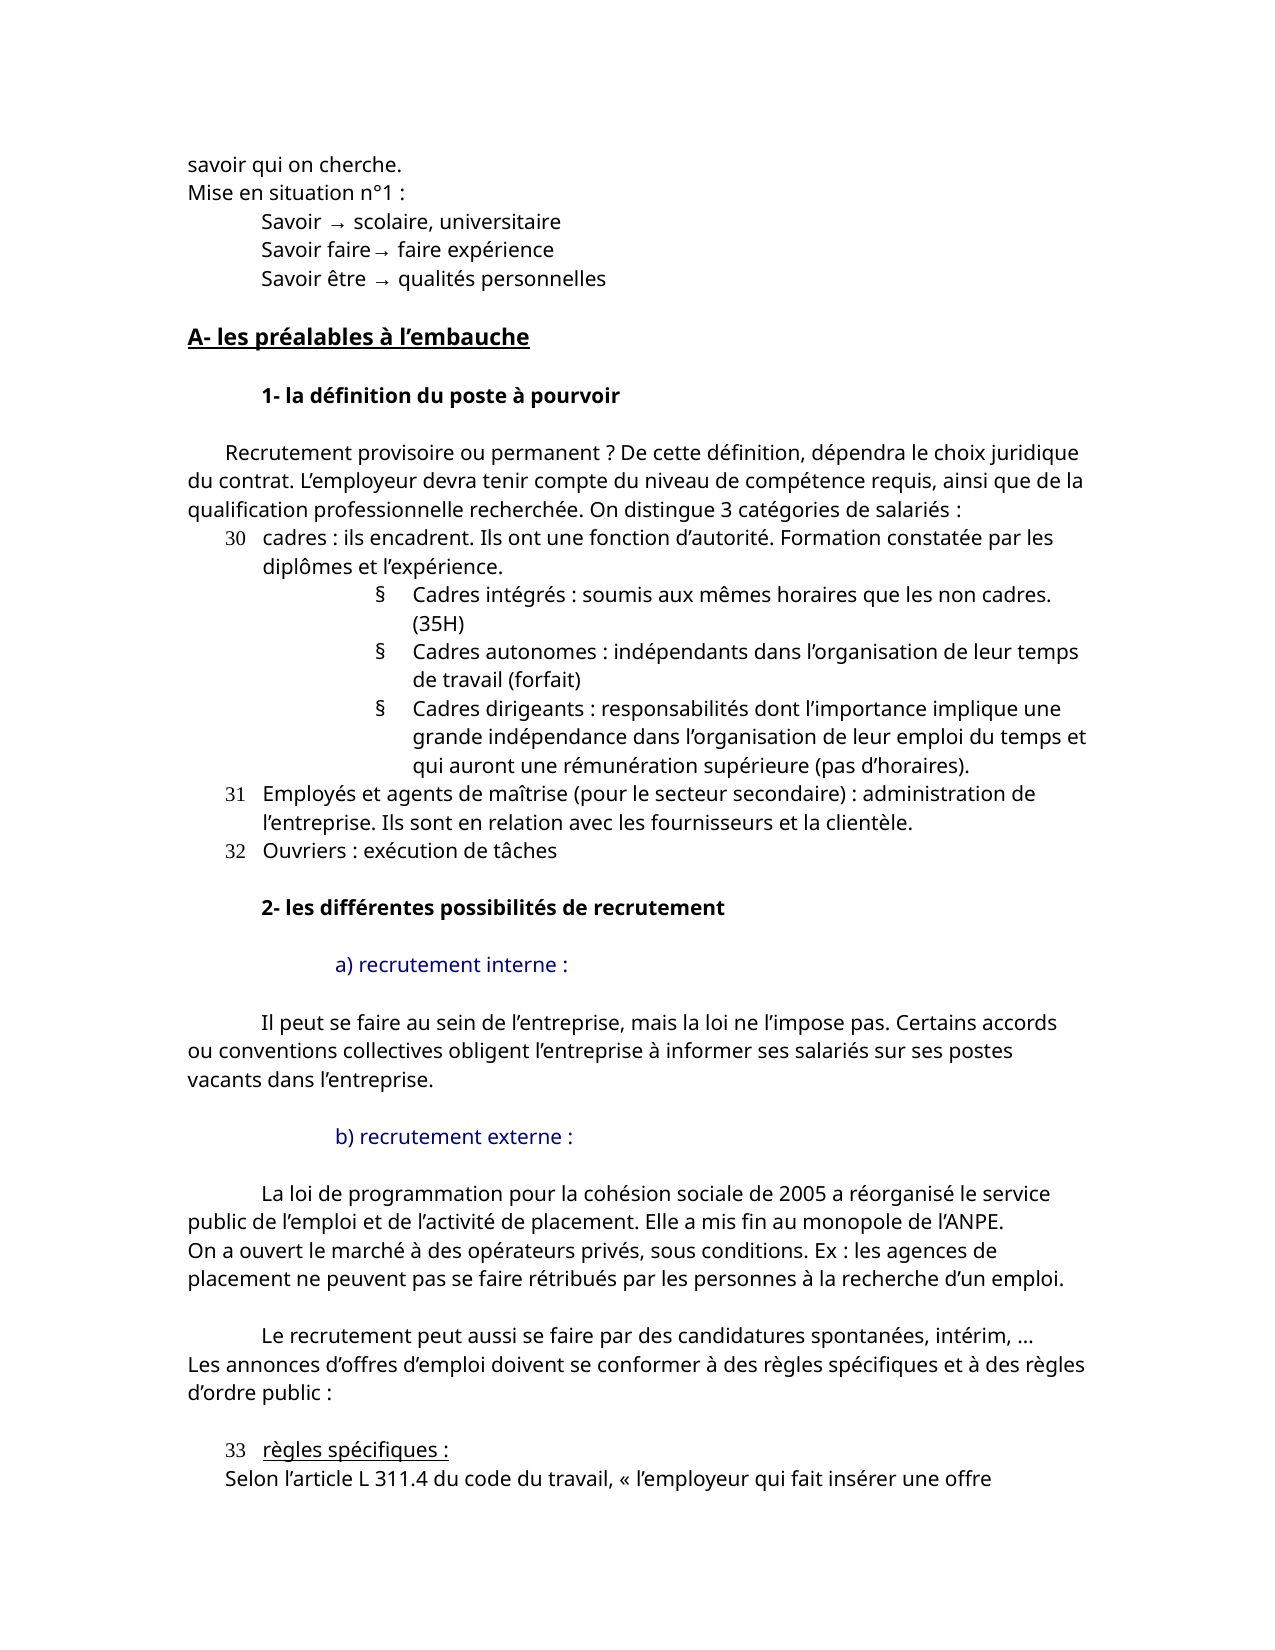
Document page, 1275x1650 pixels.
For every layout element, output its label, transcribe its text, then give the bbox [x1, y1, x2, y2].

text La loi de programmation pour la cohésion sociale de 2005 a réorganisé le service public de l’emploi et de l’activité de placement. Elle a mis fin au monopole de l’ANPE. [187, 1179, 1087, 1236]
text savoir qui on cherche. [187, 150, 1087, 178]
text Selon l’article L 311.4 du code du travail, « l’employeur qui fait insérer une offre [187, 1464, 1087, 1492]
list Ouvriers : exécution de tâches [225, 836, 1087, 865]
text § Cadres dirigeants : responsabilités dont l’importance implique une grande indépendance dans l’organisation de leur emploi du temps et qui auront une rémunération supérieure (pas d’horaires). [375, 694, 1087, 779]
text b) recrutement externe : [187, 1122, 1087, 1150]
list cadres : ils encadrent. Ils ont une fonction d’autorité. Formation constatée par les diplômes et l’expérience. [225, 523, 1087, 580]
list Employés et agents de maîtrise (pour le secteur secondaire) : administration de l’entreprise. Ils sont en relation avec les fournisseurs et la clientèle. [225, 779, 1087, 836]
text 2- les différentes possibilités de recrutement [187, 893, 1087, 922]
text Savoir faire→ faire expérience [187, 235, 1087, 264]
text Savoir être → qualités personnelles [187, 264, 1087, 292]
text 1- la définition du poste à pourvoir [187, 381, 1087, 409]
text Les annonces d’offres d’emploi doivent se conformer à des règles spécifiques et à des règles d’ordre public : [187, 1350, 1087, 1407]
text On a ouvert le marché à des opérateurs privés, sous conditions. Ex : les agences de placement ne peuvent pas se faire rétribués par les personnes à la recherche d’un emploi. [187, 1236, 1087, 1293]
text § Cadres autonomes : indépendants dans l’organisation de leur temps de travail (forfait) [375, 637, 1087, 694]
text Il peut se faire au sein de l’entreprise, mais la loi ne l’impose pas. Certains accords ou conventions collectives obligent l’entreprise à informer ses salariés sur ses postes vacants dans l’entreprise. [187, 1008, 1087, 1093]
text Mise en situation n°1 : [187, 178, 1087, 207]
text § Cadres intégrés : soumis aux mêmes horaires que les non cadres. (35H) [375, 580, 1087, 637]
list règles spécifiques : [225, 1436, 1087, 1464]
text Recrutement provisoire ou permanent ? De cette définition, dépendra le choix juridique du contrat. L’employeur devra tenir compte du niveau de compétence requis, ainsi que de la qualification professionnelle recherchée. On distingue 3 catégories de salariés : [187, 438, 1087, 523]
text Le recrutement peut aussi se faire par des candidatures spontanées, intérim, … [187, 1322, 1087, 1350]
text Savoir → scolaire, universitaire [187, 207, 1087, 235]
text a) recrutement interne : [187, 951, 1087, 979]
text A- les préalables à l’embauche [187, 321, 1087, 352]
